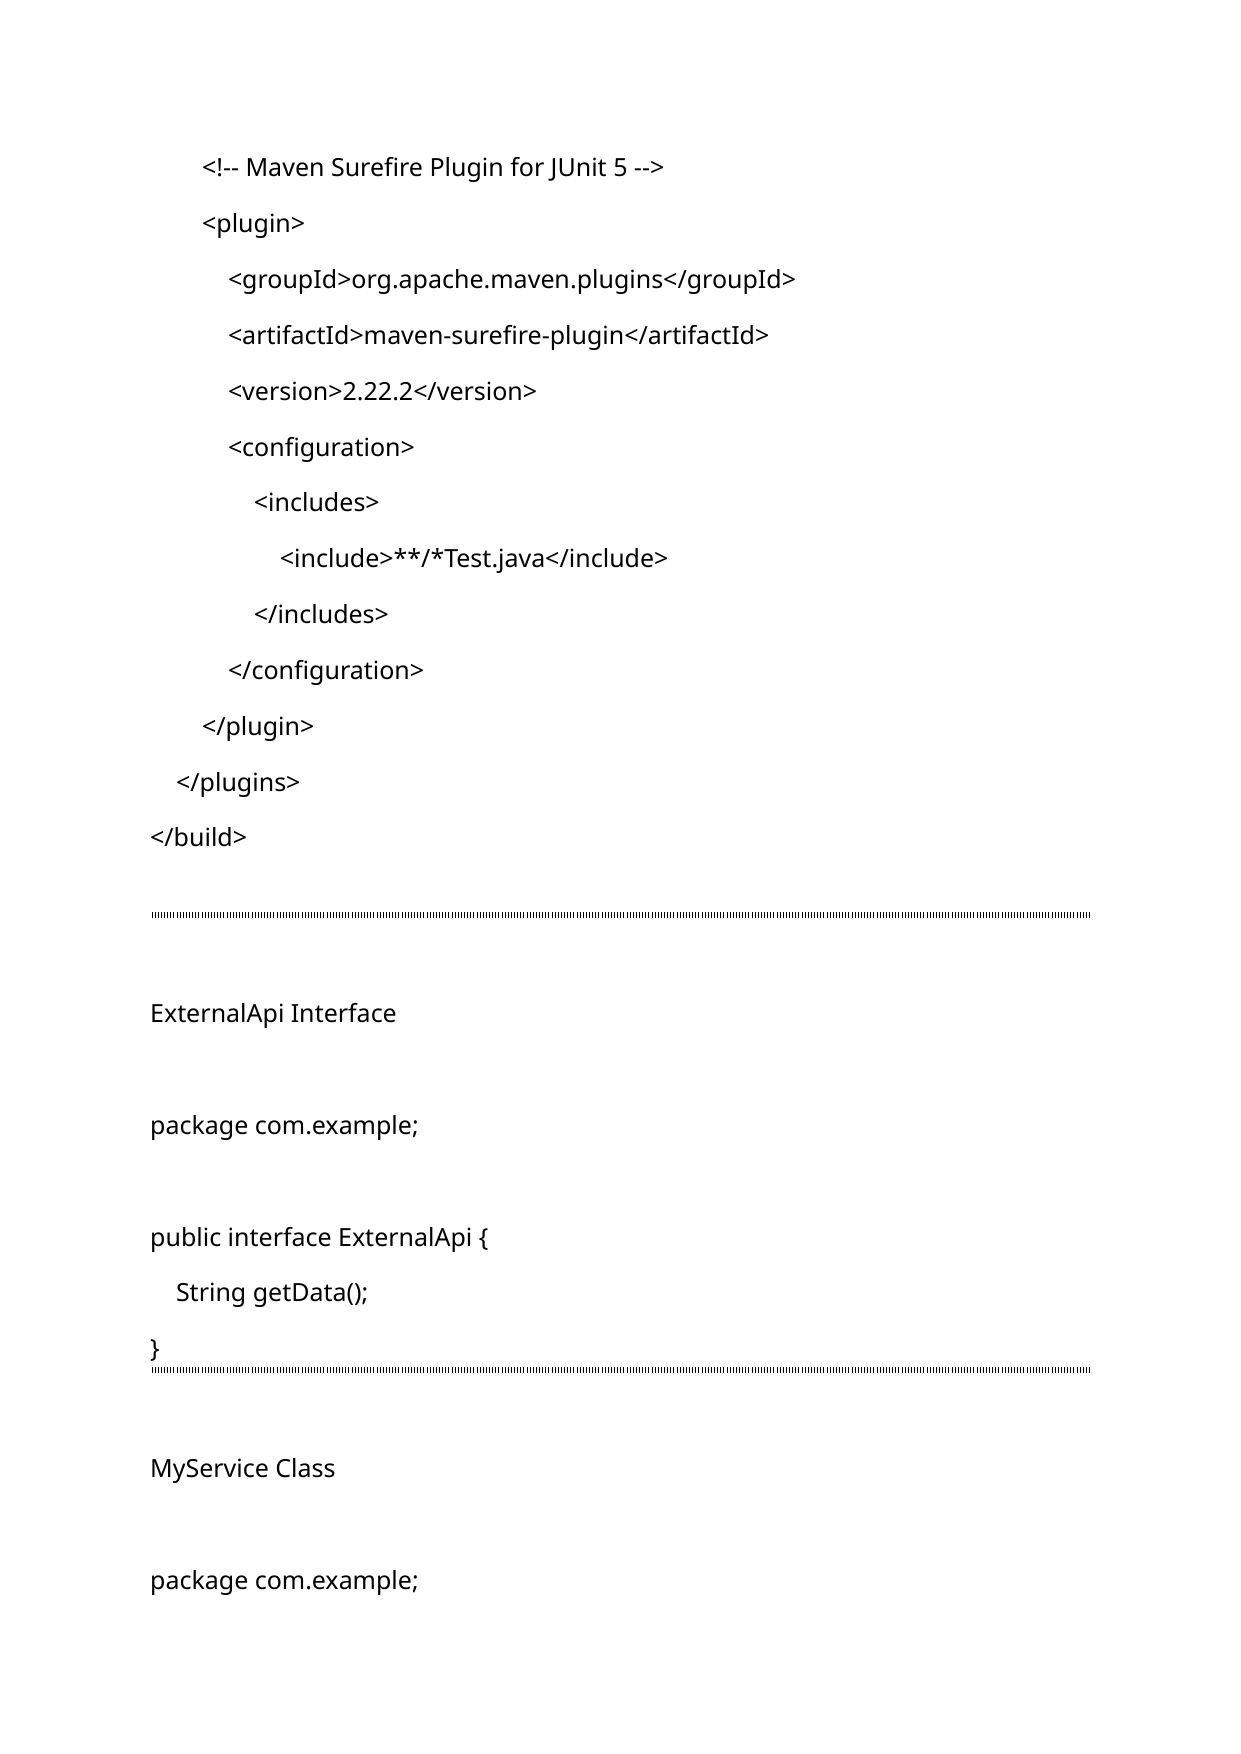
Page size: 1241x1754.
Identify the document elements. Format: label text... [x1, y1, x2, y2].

text </configuration> [150, 652, 1090, 687]
text <groupId>org.apache.maven.plugins</groupId> [150, 262, 1090, 296]
text </includes> [150, 597, 1090, 631]
text MyService Class [150, 1451, 1090, 1485]
text package com.example; [150, 1107, 1090, 1142]
text package com.example; [150, 1562, 1090, 1597]
text String getData(); [150, 1275, 1090, 1309]
text } [150, 1331, 1090, 1373]
text <artifactId>maven-surefire-plugin</artifactId> [150, 317, 1090, 352]
text <!-- Maven Surefire Plugin for JUnit 5 --> [150, 150, 1090, 184]
text <includes> [150, 485, 1090, 519]
text </plugin> [150, 708, 1090, 742]
text <version>2.22.2</version> [150, 373, 1090, 407]
text <include>**/*Test.java</include> [150, 541, 1090, 575]
text <plugin> [150, 206, 1090, 240]
text </build> [150, 820, 1090, 854]
text </plugins> [150, 764, 1090, 798]
text public interface ExternalApi { [150, 1219, 1090, 1253]
text <configuration> [150, 429, 1090, 463]
text ExternalApi Interface [150, 996, 1090, 1030]
